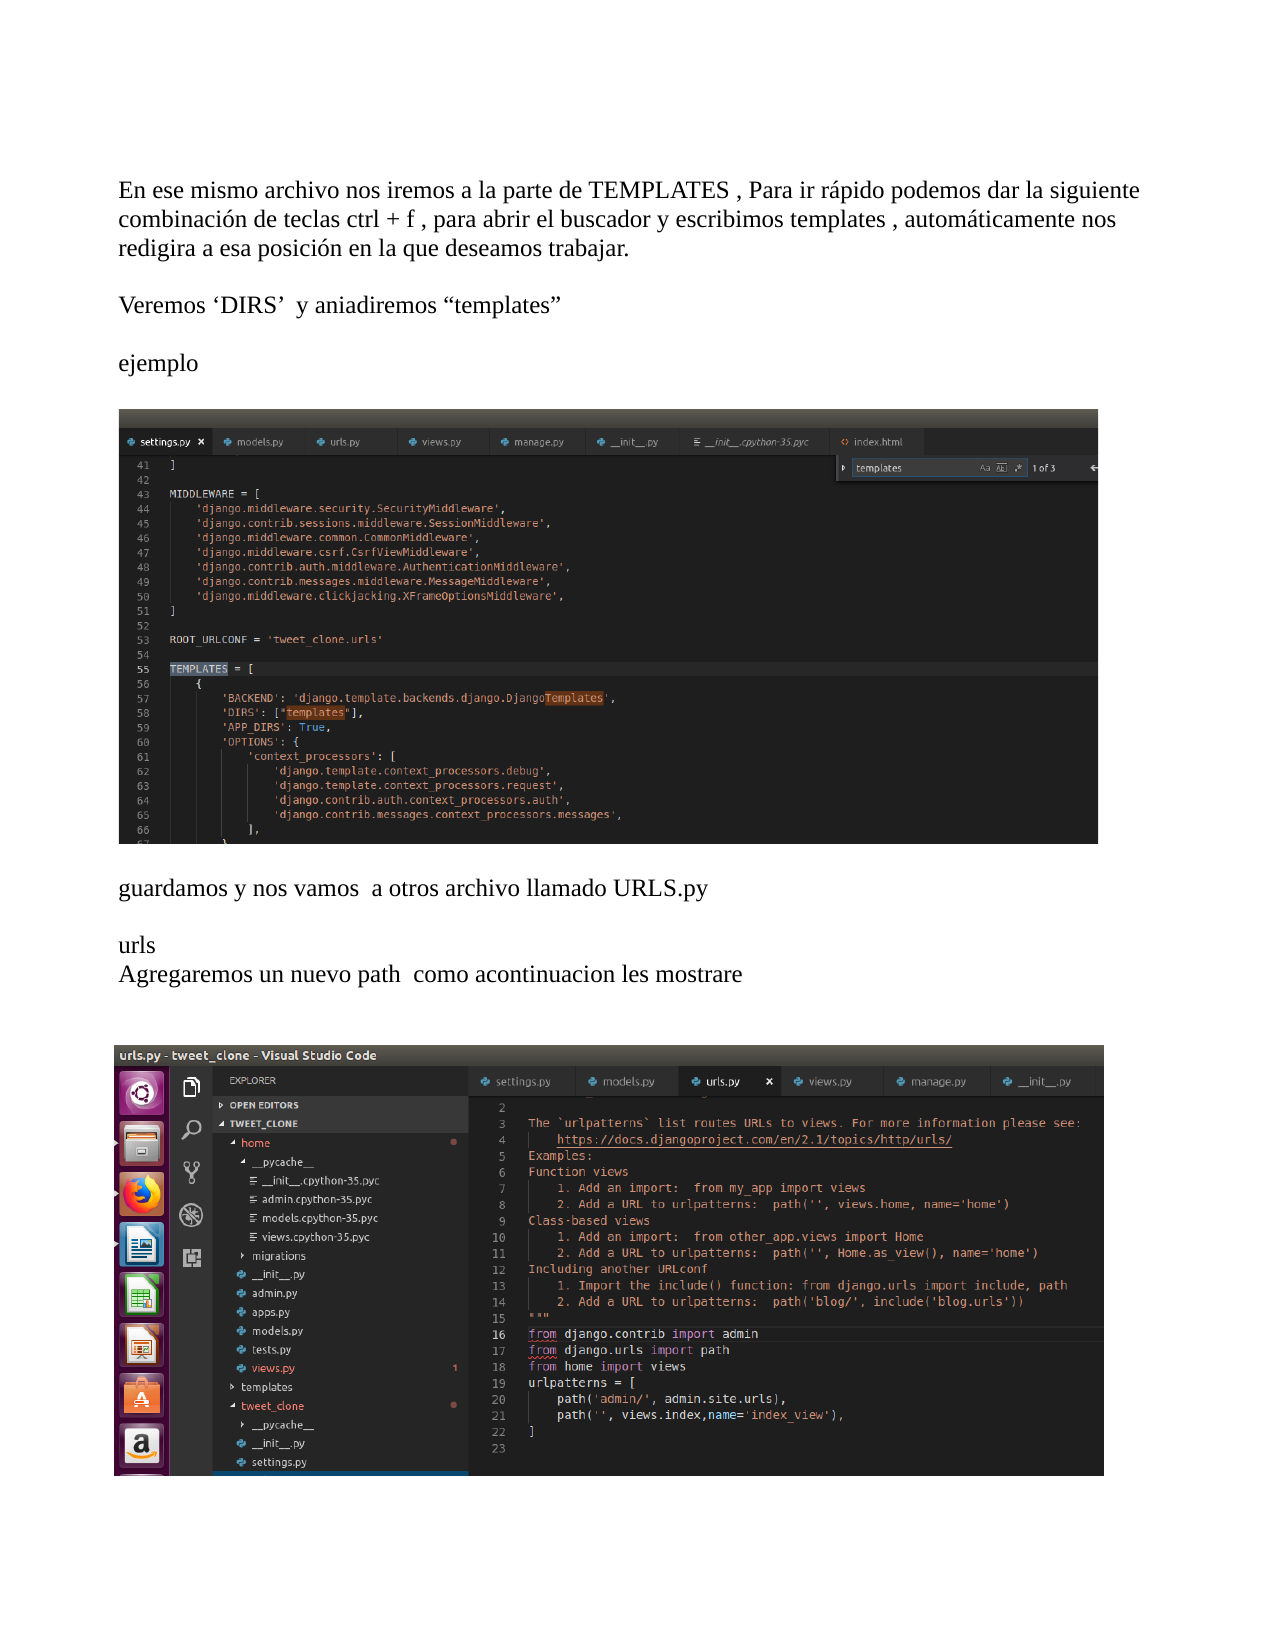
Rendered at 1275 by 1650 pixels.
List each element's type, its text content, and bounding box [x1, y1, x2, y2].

text Agregaremos un nuevo path como acontinuacion les mostrare [118, 959, 1157, 988]
text Veremos ‘DIRS’ y aniadiremos “templates” [118, 291, 1157, 319]
text En ese mismo archivo nos iremos a la parte de TEMPLATES , Para ir rápido podemos dar la siguiente combinación de teclas ctrl + f , para abrir el buscador y escribimos templates , automáticamente nos redigira a esa posición en la que deseamos trabajar. [118, 176, 1157, 262]
picture [118, 409, 1099, 844]
text ejemplo [118, 348, 1157, 377]
text urls [118, 930, 1157, 959]
text guardamos y nos vamos a otros archivo llamado URLS.py [118, 873, 1157, 902]
